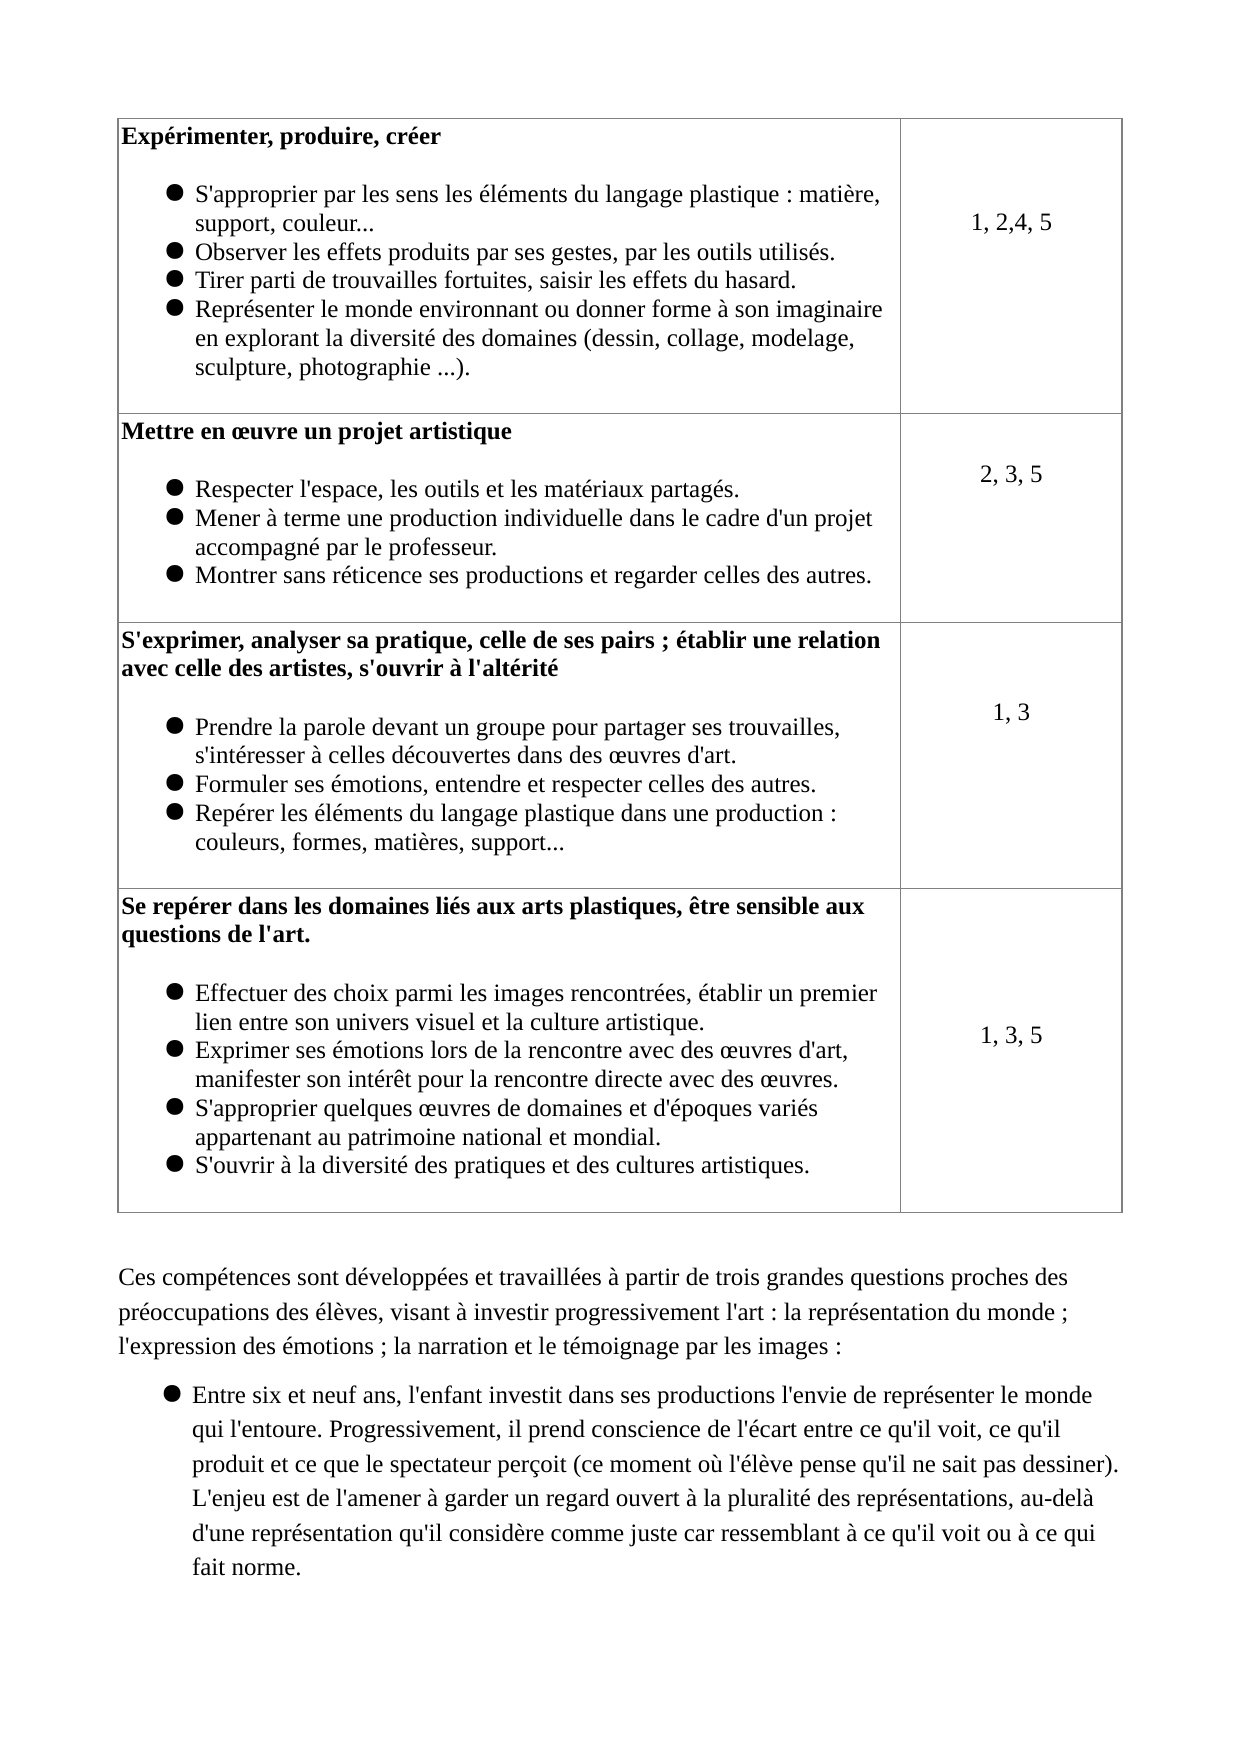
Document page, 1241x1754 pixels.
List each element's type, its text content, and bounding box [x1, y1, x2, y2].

table_cell Mettre en œuvre un projet artistique Respecter l'espace, les outils et les matériaux partagés. Mener à terme une production individuelle dans le cadre d'un projet accompagné par le professeur. Montrer sans réticence ses productions et regarder celles des autres. [119, 414, 900, 622]
table_cell 2, 3, 5 [901, 414, 1121, 622]
table_cell 1, 3, 5 [901, 889, 1121, 1211]
table_cell 1, 2,4, 5 [901, 119, 1121, 413]
table_cell S'exprimer, analyser sa pratique, celle de ses pairs ; établir une relation avec celle des artistes, s'ouvrir à l'altérité Prendre la parole devant un groupe pour partager ses trouvailles, s'intéresser à celles découvertes dans des œuvres d'art. Formuler ses émotions, entendre et respecter celles des autres. Repérer les éléments du langage plastique dans une production : couleurs, formes, matières, support... [119, 623, 900, 888]
list Entre six et neuf ans, l'enfant investit dans ses productions l'envie de représenter le monde qui l'entoure. Progressivement, il prend conscience de l'écart entre ce qu'il voit, ce qu'il produit et ce que le spectateur perçoit (ce moment où l'élève pense qu'il ne sait pas dessiner). L'enjeu est de l'amener à garder un regard ouvert à la pluralité des représentations, au-delà d'une représentation qu'il considère comme juste car ressemblant à ce qu'il voit ou à ce qui fait norme. [162, 1380, 1122, 1581]
table_cell 1, 3 [901, 623, 1121, 888]
table_cell Expérimenter, produire, créer S'approprier par les sens les éléments du langage plastique : matière, support, couleur... Observer les effets produits par ses gestes, par les outils utilisés. Tirer parti de trouvailles fortuites, saisir les effets du hasard. Représenter le monde environnant ou donner forme à son imaginaire en explorant la diversité des domaines (dessin, collage, modelage, sculpture, photographie ...). [119, 119, 900, 413]
table_cell Se repérer dans les domaines liés aux arts plastiques, être sensible aux questions de l'art. Effectuer des choix parmi les images rencontrées, établir un premier lien entre son univers visuel et la culture artistique. Exprimer ses émotions lors de la rencontre avec des œuvres d'art, manifester son intérêt pour la rencontre directe avec des œuvres. S'approprier quelques œuvres de domaines et d'époques variés appartenant au patrimoine national et mondial. S'ouvrir à la diversité des pratiques et des cultures artistiques. [119, 889, 900, 1211]
text Ces compétences sont développées et travaillées à partir de trois grandes questions proches des préoccupations des élèves, visant à investir progressivement l'art : la représentation du monde ; l'expression des émotions ; la narration et le témoignage par les images : [118, 1262, 1122, 1360]
